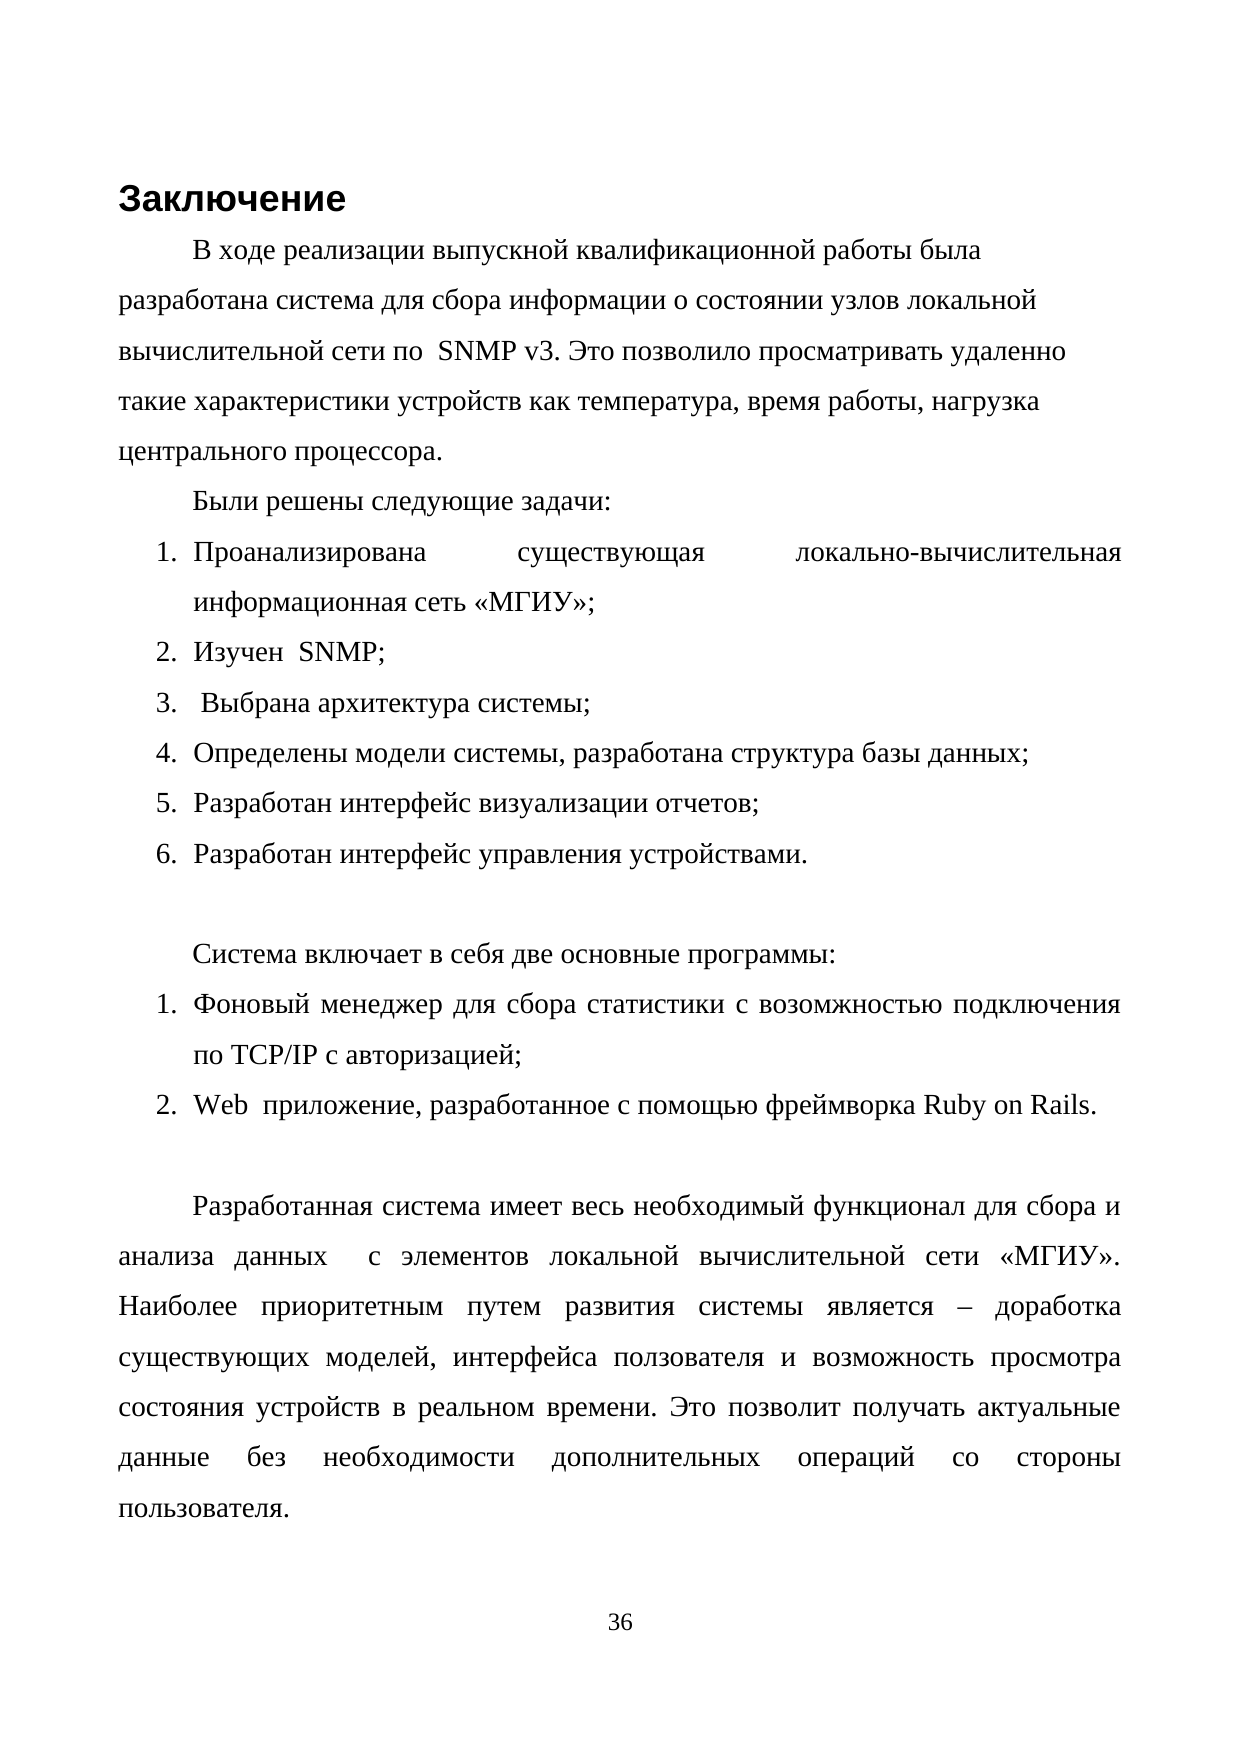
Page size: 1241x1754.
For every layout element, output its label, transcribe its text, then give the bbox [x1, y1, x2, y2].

list Web приложение, разработанное с помощью фреймворка Ruby on Rails. [156, 1087, 1122, 1121]
list Проанализирована существующая локально-вычислительная информационная сеть «МГИУ»; [156, 534, 1122, 618]
text Система включает в себя две основные программы: [118, 936, 1122, 970]
list Разработан интерфейс управления устройствами. [156, 836, 1122, 869]
text Были решены следующие задачи: [118, 483, 1122, 517]
subtitle Заключение [118, 176, 1122, 219]
text В ходе реализации выпускной квалификационной работы была [118, 232, 1122, 266]
list Разработан интерфейс визуализации отчетов; [156, 785, 1122, 819]
list Изучен SNMP; [156, 634, 1122, 668]
list Выбрана архитектура системы; [156, 685, 1122, 718]
list Определены модели системы, разработана структура базы данных; [156, 735, 1122, 769]
list Фоновый менеджер для сбора статистики с возомжностью подключения по TCP/IP с авторизацией; [156, 987, 1122, 1071]
text разработана система для сбора информации о состоянии узлов локальной вычислительной сети по SNMP v3. Это позволило просматривать удаленно такие характеристики устройств как температура, время работы, нагрузка центрального процессора. [118, 282, 1122, 467]
text Разработанная система имеет весь необходимый функционал для сбора и анализа данных с элементов локальной вычислительной сети «МГИУ». Наиболее приоритетным путем развития системы является – доработка существующих моделей, интерфейса ползователя и возможность просмотра состояния устройств в реальном времени. Это позволит получать актуальные данные без необходимости дополнительных операций со стороны пользователя. [118, 1188, 1122, 1523]
